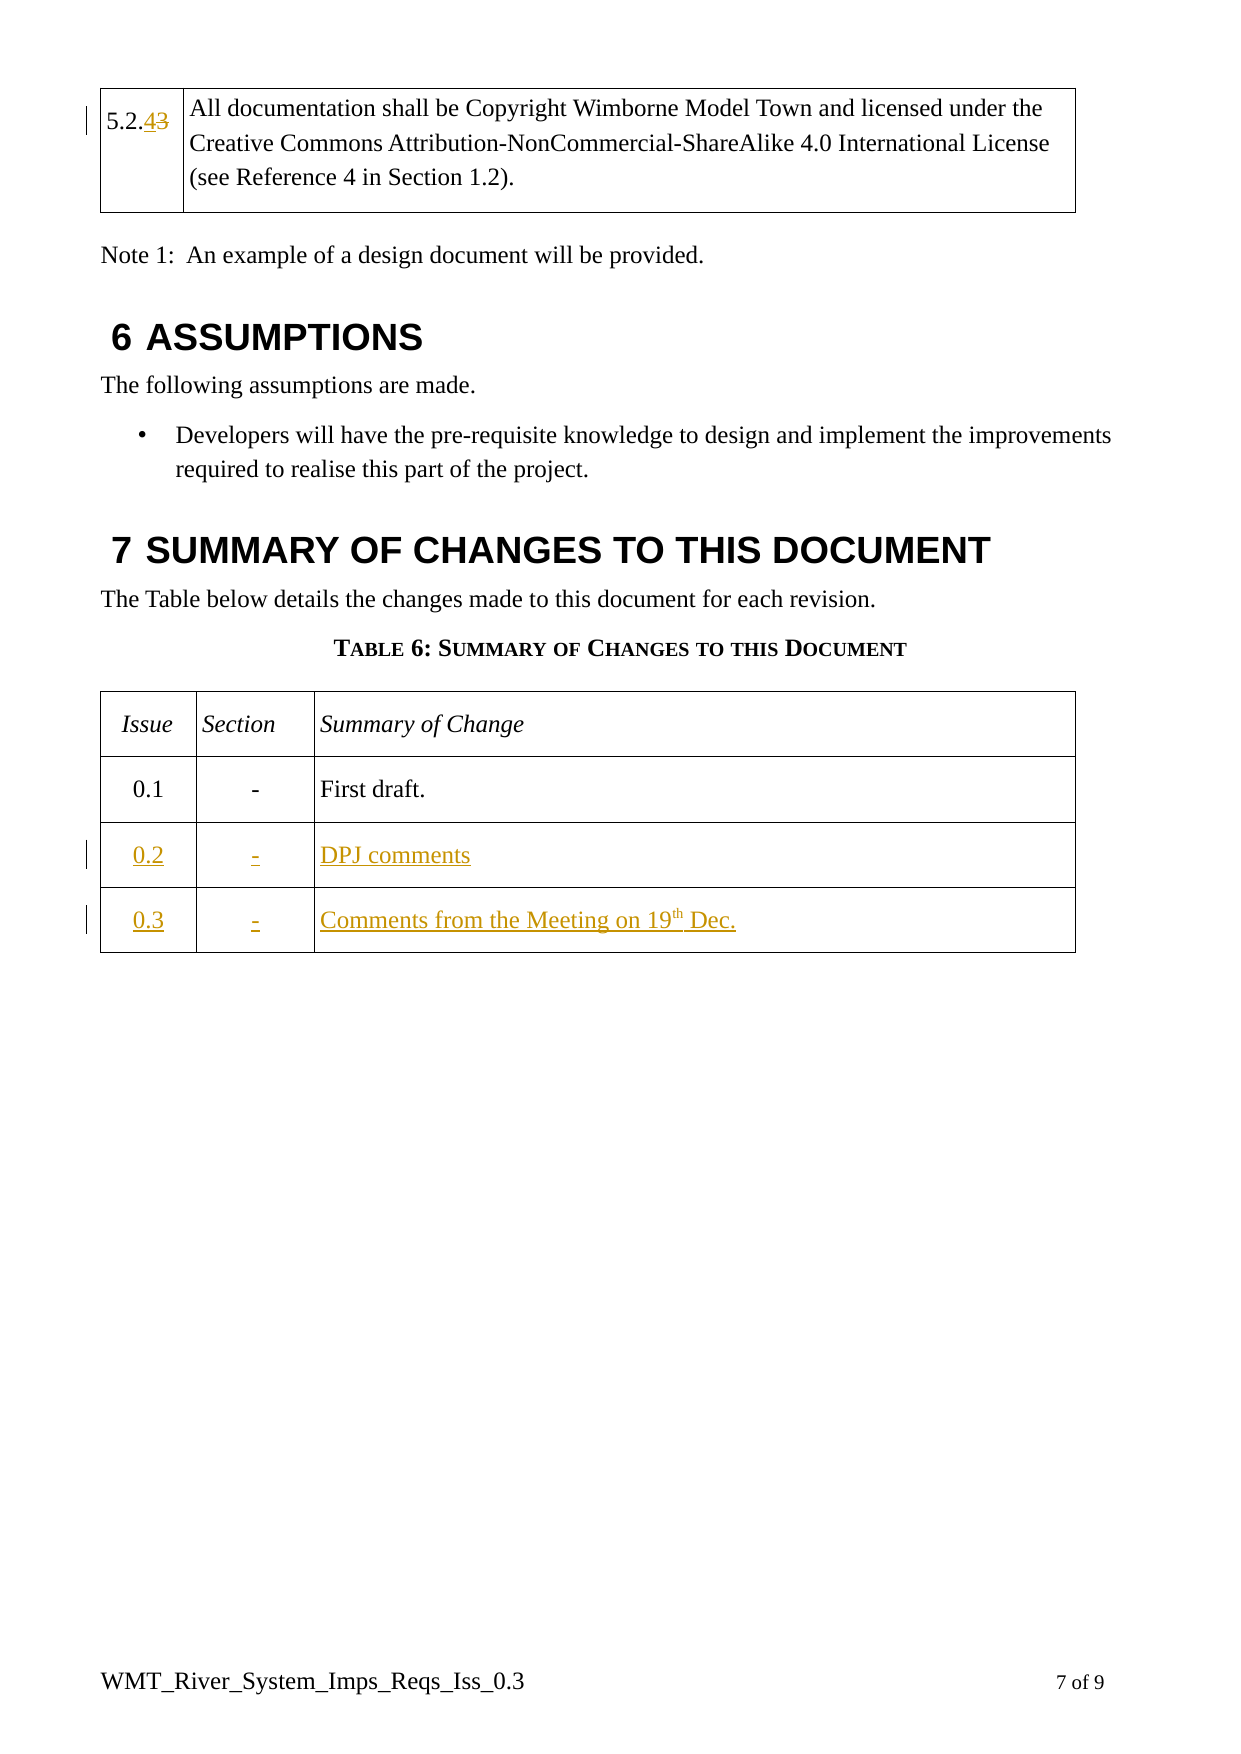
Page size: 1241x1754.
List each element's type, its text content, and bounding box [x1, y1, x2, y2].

table_header Summary of Change [315, 692, 1075, 756]
table_cell 5.2.4 [101, 89, 183, 212]
list Developers will have the pre-requisite knowledge to design and implement the improvements required to realise this part of the project. [138, 420, 1140, 483]
table_cell 0.2 [101, 823, 196, 887]
subtitle SUMMARY OF CHANGES TO THIS DOCUMENT [100, 528, 1140, 572]
subtitle Table 6: Summary of Changes to this Document [100, 633, 1140, 662]
text The following assumptions are made. [100, 371, 1140, 399]
table_cell Comments from the Meeting on 19th Dec. [315, 888, 1075, 952]
table_cell 0.1 [101, 757, 196, 822]
table_header Issue [101, 692, 196, 756]
table_cell All documentation shall be Copyright Wimborne Model Town and licensed under the Creative Commons Attribution-NonCommercial-ShareAlike 4.0 International License (see Reference 4 in Section 1.2). [184, 89, 1075, 212]
table_cell First draft. [315, 757, 1075, 822]
table_cell - [197, 823, 314, 887]
table_cell DPJ comments [315, 823, 1075, 887]
table_cell - [197, 888, 314, 952]
text Note 1: An example of a design document will be provided. [100, 240, 1140, 269]
table_header Section [197, 692, 314, 756]
table_cell 0.3 [101, 888, 196, 952]
subtitle ASSUMPTIONS [100, 314, 1140, 358]
text The Table below details the changes made to this document for each revision. [100, 584, 1140, 613]
table_cell - [197, 757, 314, 822]
